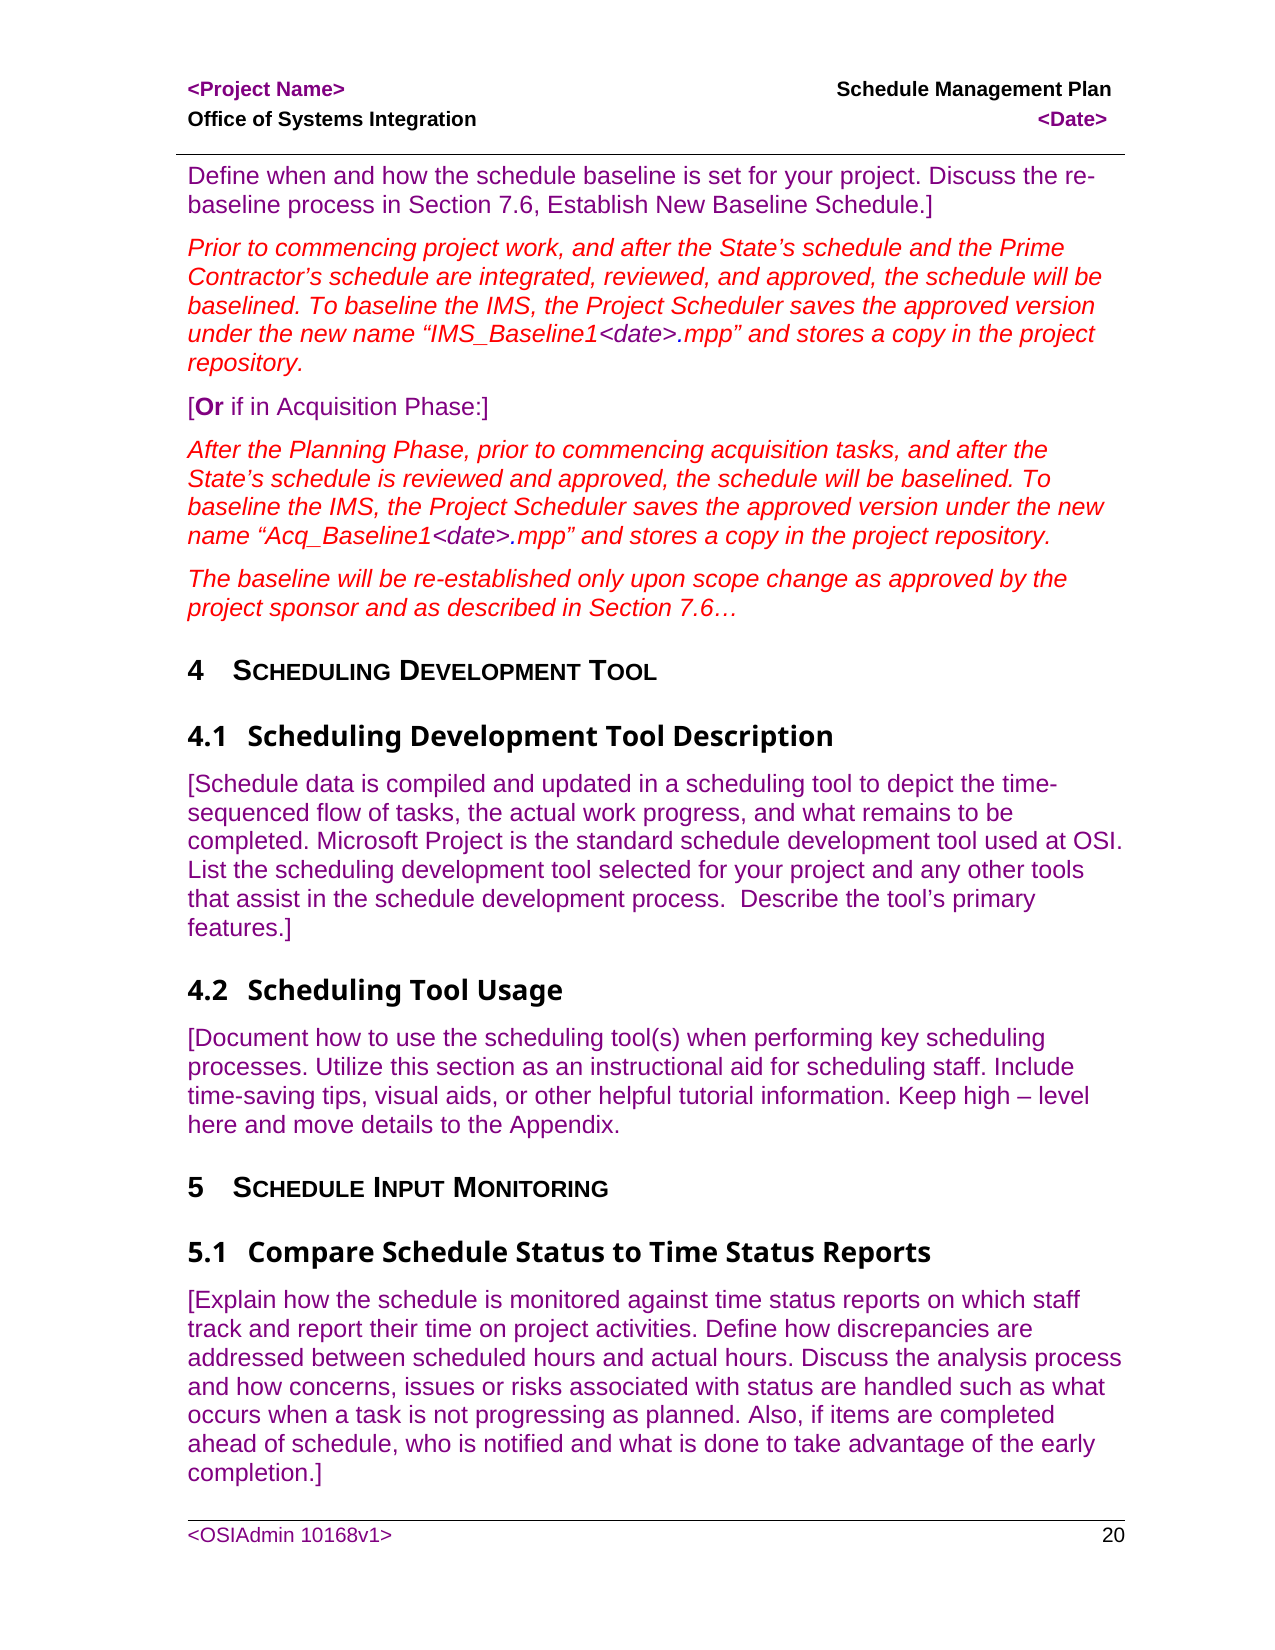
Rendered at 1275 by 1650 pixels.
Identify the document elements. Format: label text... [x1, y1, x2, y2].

text The baseline will be re-established only upon scope change as approved by the project sponsor and as described in Section 7.6… [187, 564, 1125, 622]
subtitle Scheduling Development Tool Description [187, 716, 1125, 754]
subtitle Scheduling Development Tool [187, 653, 1125, 687]
text [Schedule data is compiled and updated in a scheduling tool to depict the time-sequenced flow of tasks, the actual work progress, and what remains to be completed. Microsoft Project is the standard schedule development tool used at OSI. List the scheduling development tool selected for your project and any other tools that assist in the schedule development process. Describe the tool’s primary features.] [187, 769, 1125, 941]
subtitle Schedule Input Monitoring [187, 1170, 1125, 1203]
text After the Planning Phase, prior to commencing acquisition tasks, and after the State’s schedule is reviewed and approved, the schedule will be baselined. To baseline the IMS, the Project Scheduler saves the approved version under the new name “Acq_Baseline1<date>.mpp” and stores a copy in the project repository. [187, 435, 1125, 550]
text [Or if in Acquisition Phase:] [187, 392, 1125, 420]
text Define when and how the schedule baseline is set for your project. Discuss the re-baseline process in Section 7.6, Establish New Baseline Schedule.] [187, 161, 1125, 219]
text Prior to commencing project work, and after the State’s schedule and the Prime Contractor’s schedule are integrated, reviewed, and approved, the schedule will be baselined. To baseline the IMS, the Project Scheduler saves the approved version under the new name “IMS_Baseline1<date>.mpp” and stores a copy in the project repository. [187, 233, 1125, 377]
text [Document how to use the scheduling tool(s) when performing key scheduling processes. Utilize this section as an instructional aid for scheduling staff. Include time-saving tips, visual aids, or other helpful tutorial information. Keep high – level here and move details to the Appendix. [187, 1023, 1125, 1138]
text [Explain how the schedule is monitored against time status reports on which staff track and report their time on project activities. Define how discrepancies are addressed between scheduled hours and actual hours. Discuss the analysis process and how concerns, issues or risks associated with status are handled such as what occurs when a task is not progressing as planned. Also, if items are completed ahead of schedule, who is notified and what is done to take advantage of the early completion.] [187, 1285, 1125, 1487]
subtitle Compare Schedule Status to Time Status Reports [187, 1232, 1125, 1271]
subtitle Scheduling Tool Usage [187, 971, 1125, 1009]
